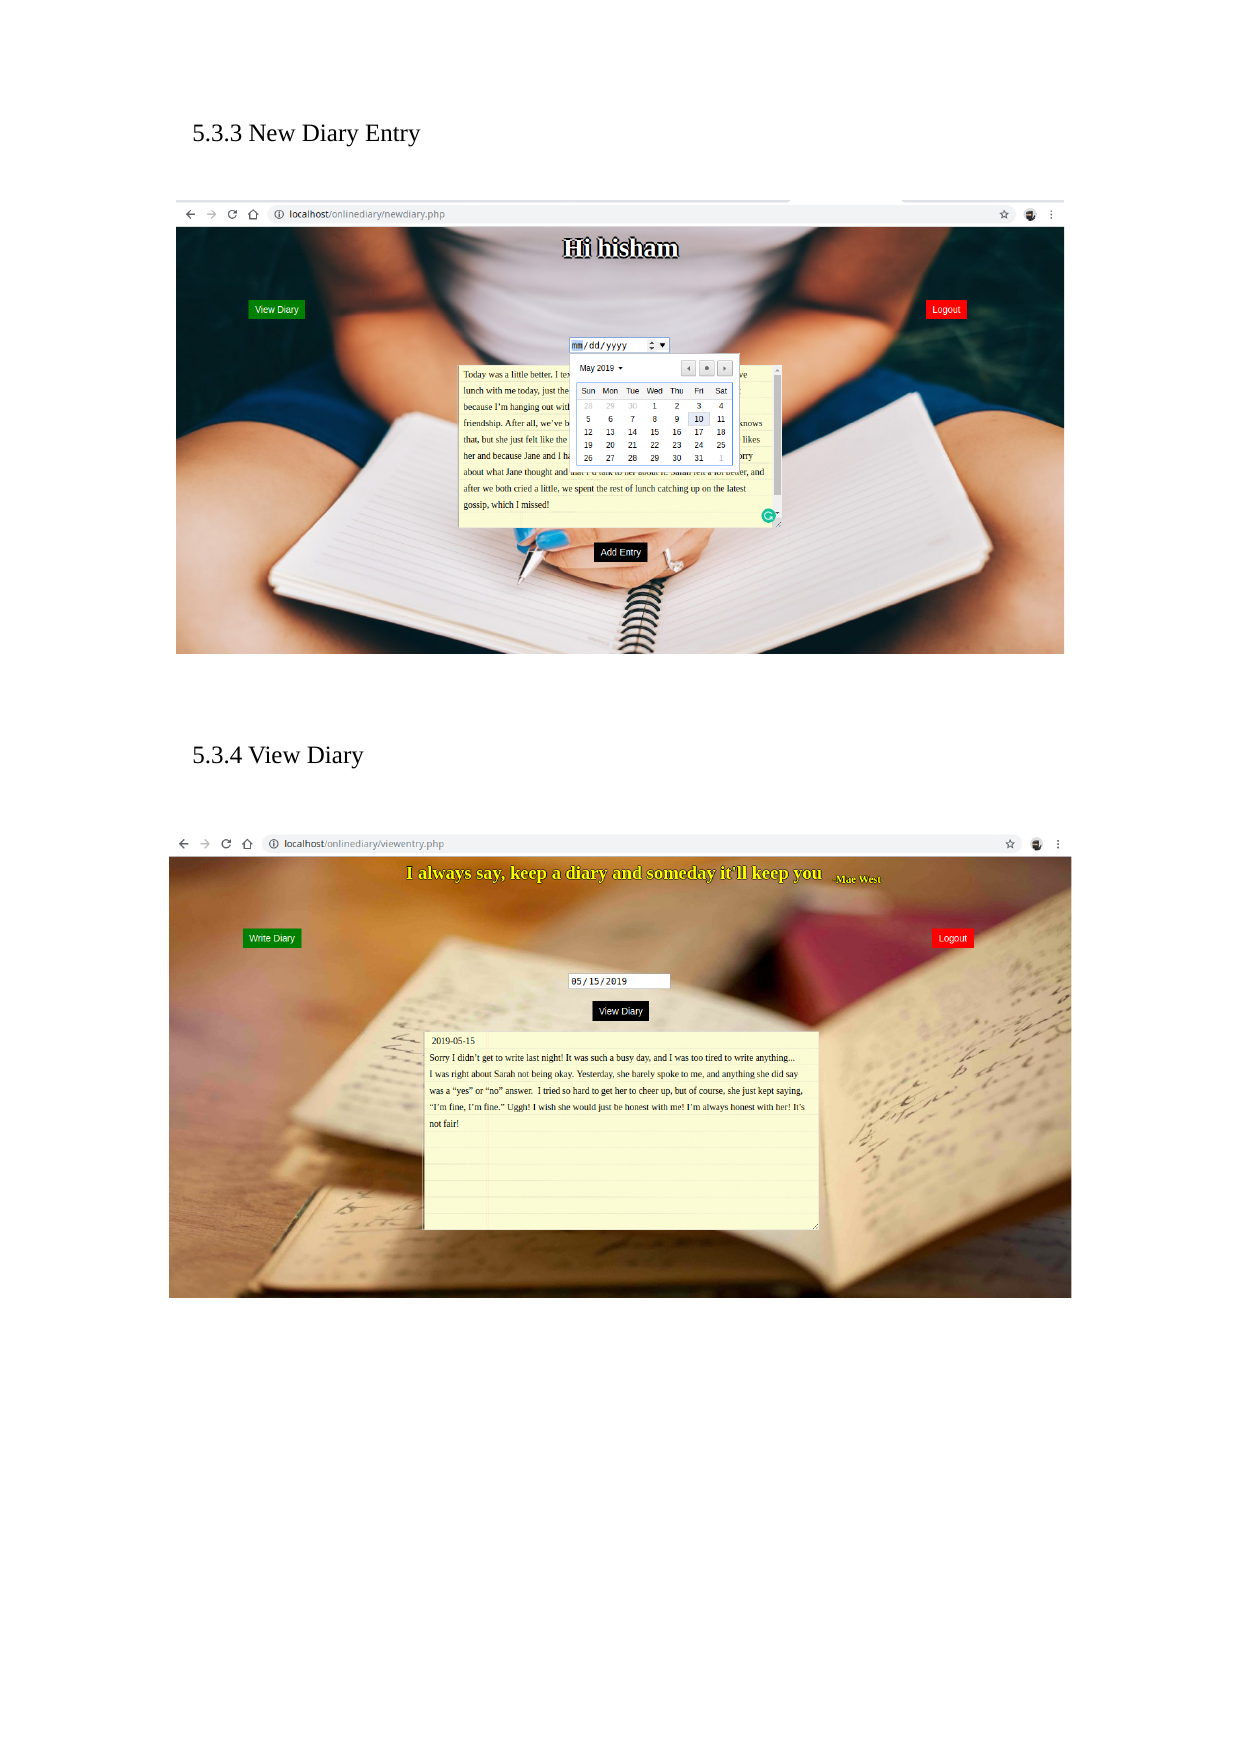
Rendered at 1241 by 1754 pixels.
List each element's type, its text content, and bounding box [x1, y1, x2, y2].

picture [176, 200, 1065, 654]
text 5.3.3 New Diary Entry [118, 118, 1122, 147]
text 5.3.4 View Diary [118, 740, 1122, 769]
picture [169, 832, 1072, 1298]
